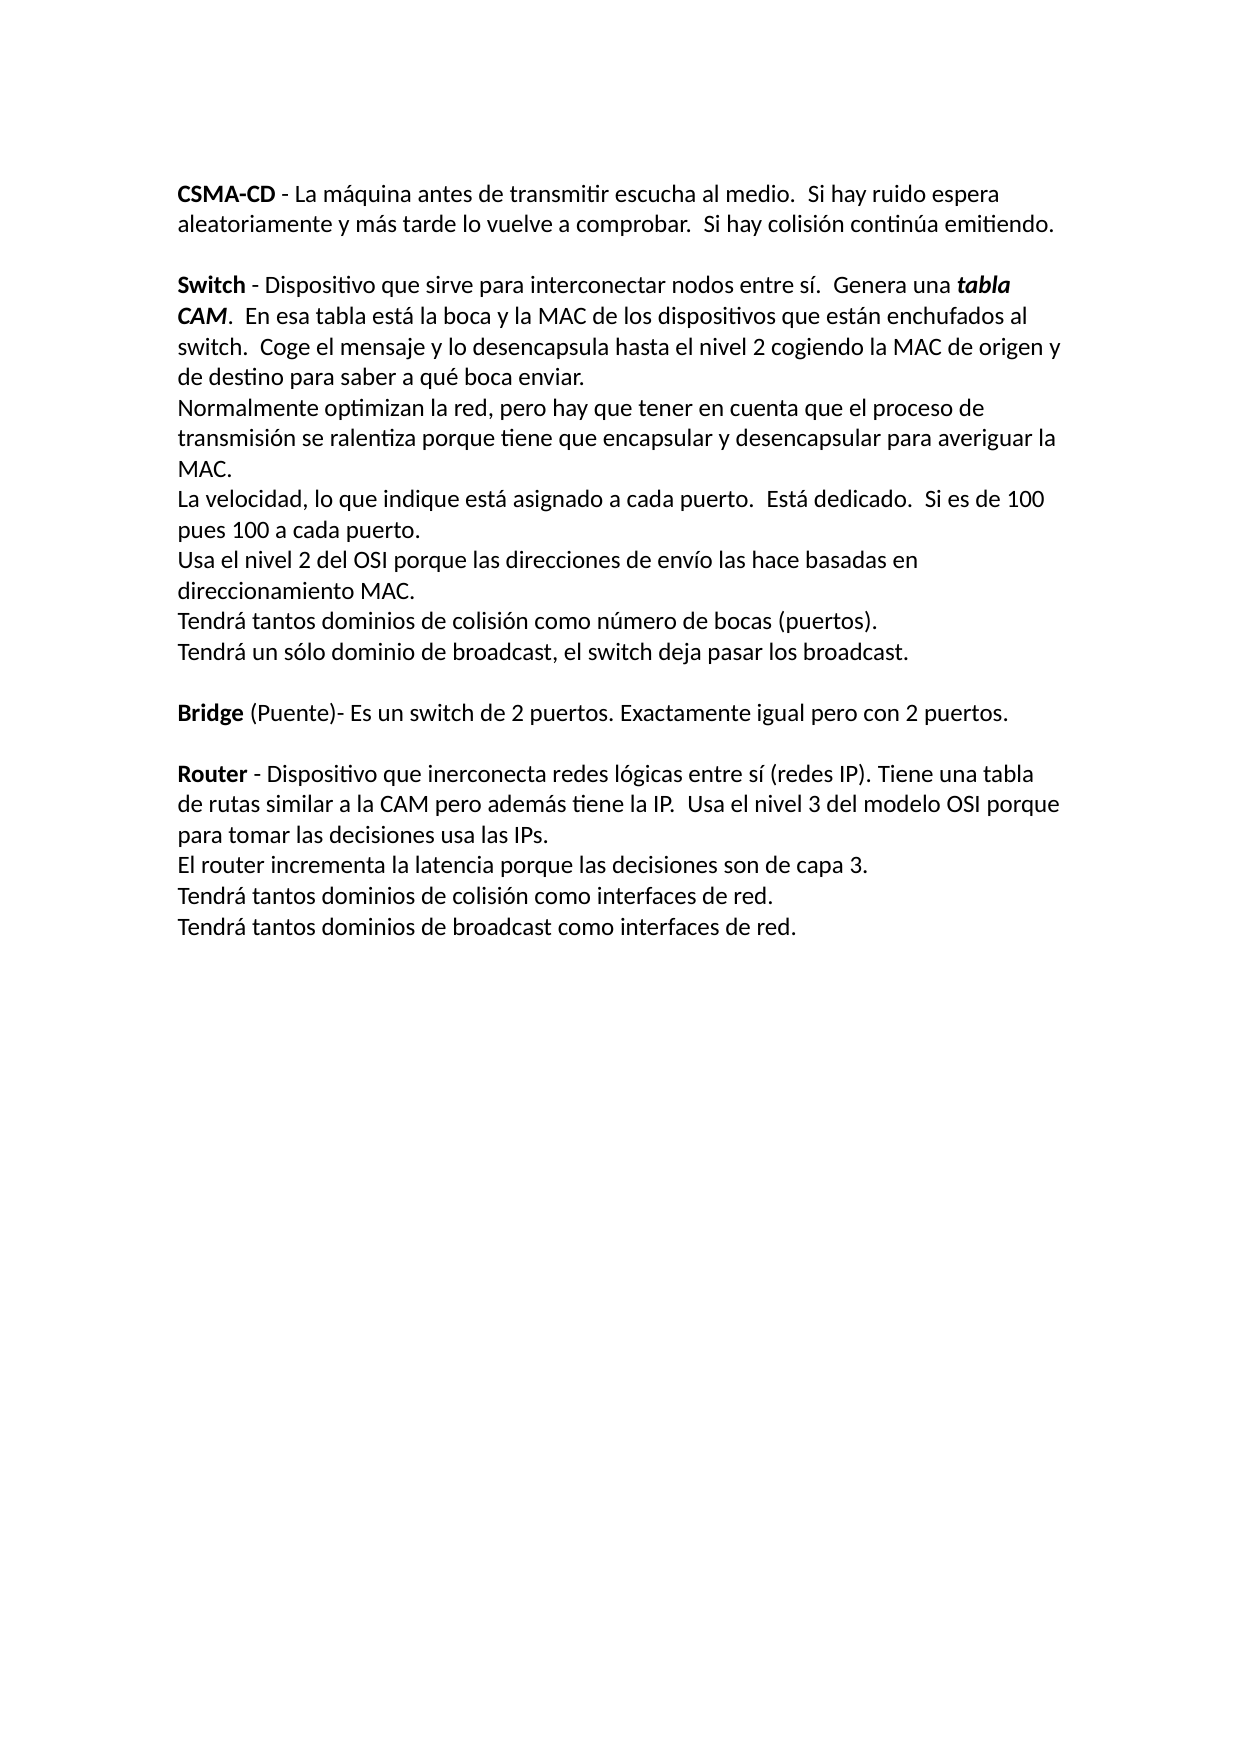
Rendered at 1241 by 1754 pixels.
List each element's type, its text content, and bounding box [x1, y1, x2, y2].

text CSMA-CD - La máquina antes de transmitir escucha al medio. Si hay ruido espera aleatoriamente y más tarde lo vuelve a comprobar. Si hay colisión continúa emitiendo. Switch - Dispositivo que sirve para interconectar nodos entre sí. Genera una tabla CAM. En esa tabla está la boca y la MAC de los dispositivos que están enchufados al switch. Coge el mensaje y lo desencapsula hasta el nivel 2 cogiendo la MAC de origen y de destino para saber a qué boca enviar. Normalmente optimizan la red, pero hay que tener en cuenta que el proceso de transmisión se ralentiza porque tiene que encapsular y desencapsular para averiguar la MAC. La velocidad, lo que indique está asignado a cada puerto. Está dedicado. Si es de 100 pues 100 a cada puerto. Usa el nivel 2 del OSI porque las direcciones de envío las hace basadas en direccionamiento MAC. Tendrá tantos dominios de colisión como número de bocas (puertos). Tendrá un sólo dominio de broadcast, el switch deja pasar los broadcast. Bridge (Puente)- Es un switch de 2 puertos. Exactamente igual pero con 2 puertos. Router - Dispositivo que inerconecta redes lógicas entre sí (redes IP). Tiene una tabla de rutas similar a la CAM pero además tiene la IP. Usa el nivel 3 del modelo OSI porque para tomar las decisiones usa las IPs. El router incrementa la latencia porque las decisiones son de capa 3. Tendrá tantos dominios de colisión como interfaces de red. Tendrá tantos dominios de broadcast como interfaces de red. [177, 148, 1063, 941]
